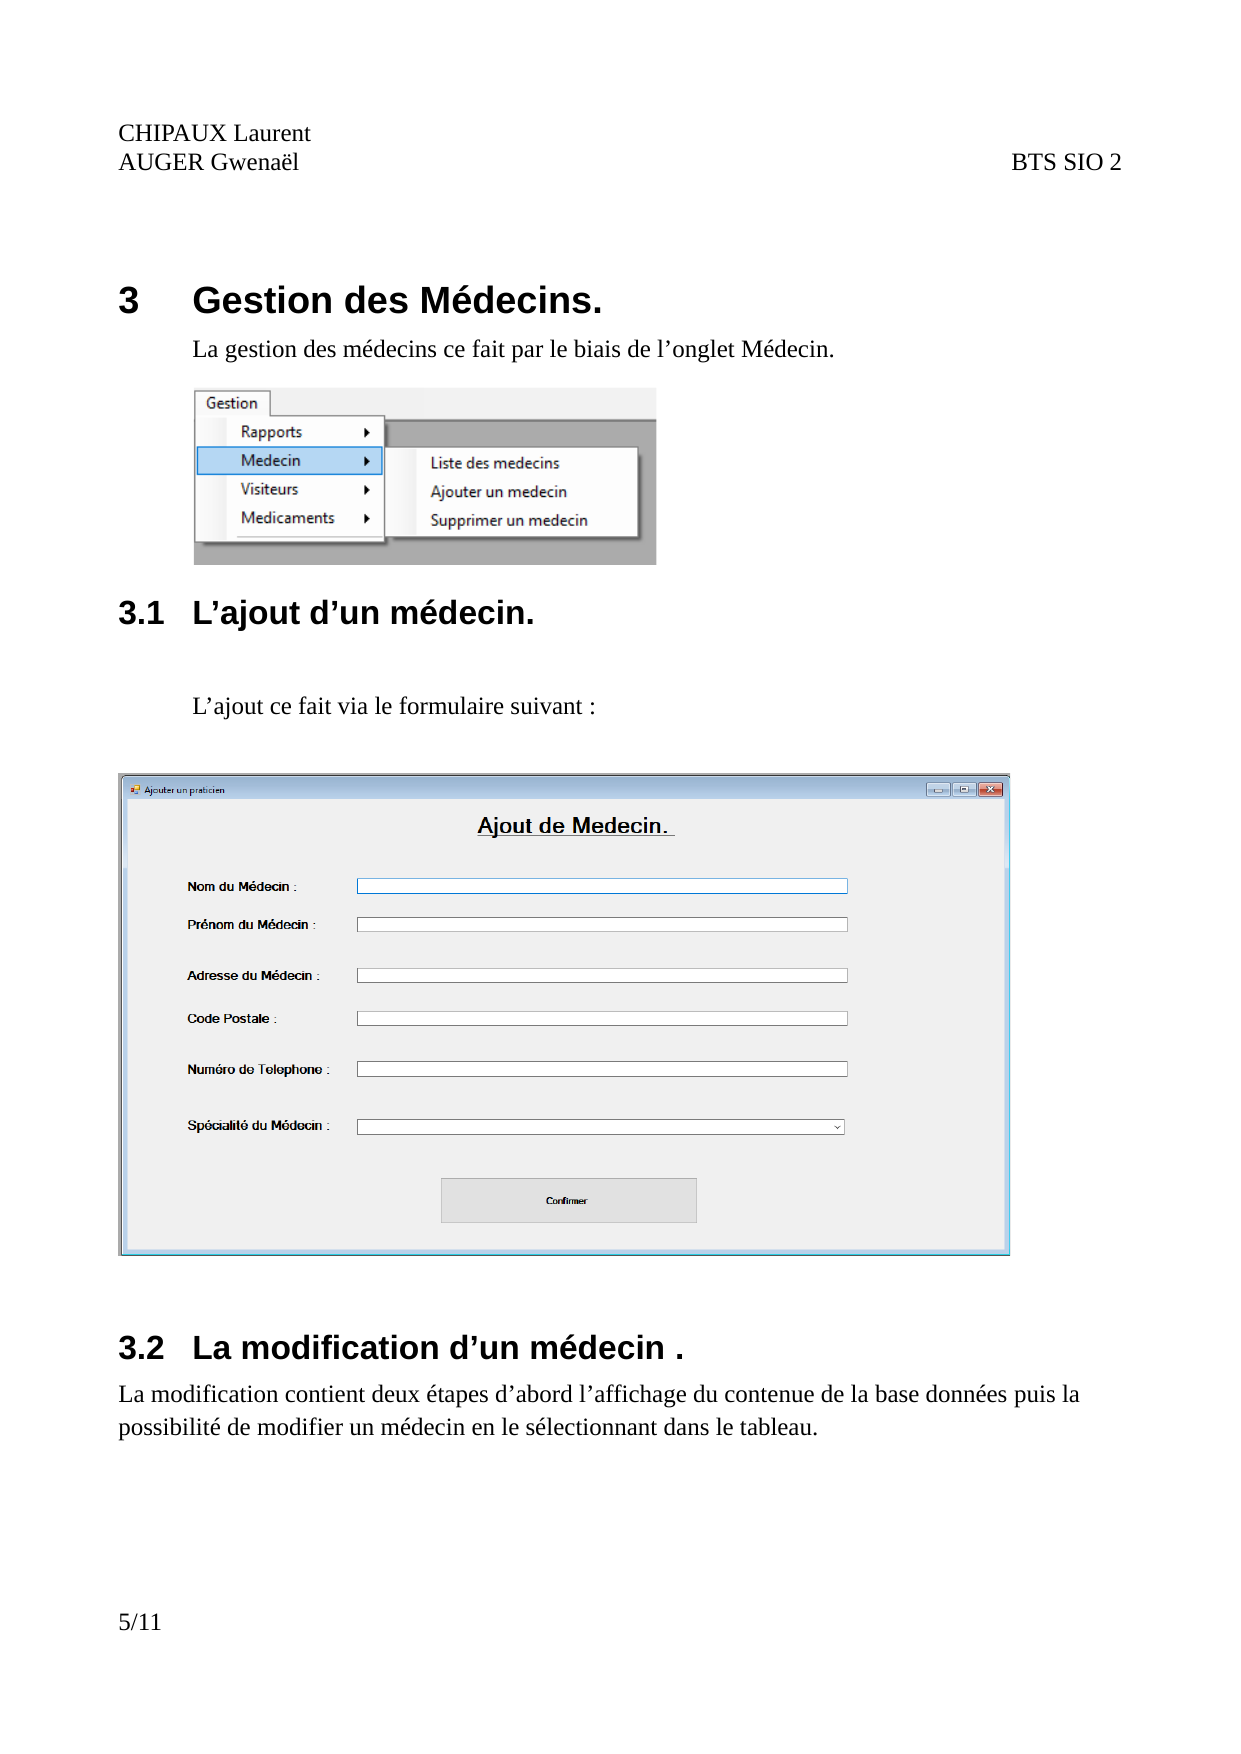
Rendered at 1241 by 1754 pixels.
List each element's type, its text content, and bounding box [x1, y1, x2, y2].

text La gestion des médecins ce fait par le biais de l’onglet Médecin. [118, 334, 1122, 363]
text L’ajout ce fait via le formulaire suivant : [118, 691, 1122, 720]
picture [118, 773, 1011, 1256]
text La modification contient deux étapes d’abord l’affichage du contenue de la base données puis la possibilité de modifier un médecin en le sélectionnant dans le tableau. [118, 1379, 1122, 1441]
subtitle L’ajout d’un médecin. [118, 593, 1122, 631]
subtitle La modification d’un médecin . [118, 1328, 1122, 1366]
picture [193, 384, 657, 565]
subtitle Gestion des Médecins. [118, 278, 1122, 321]
